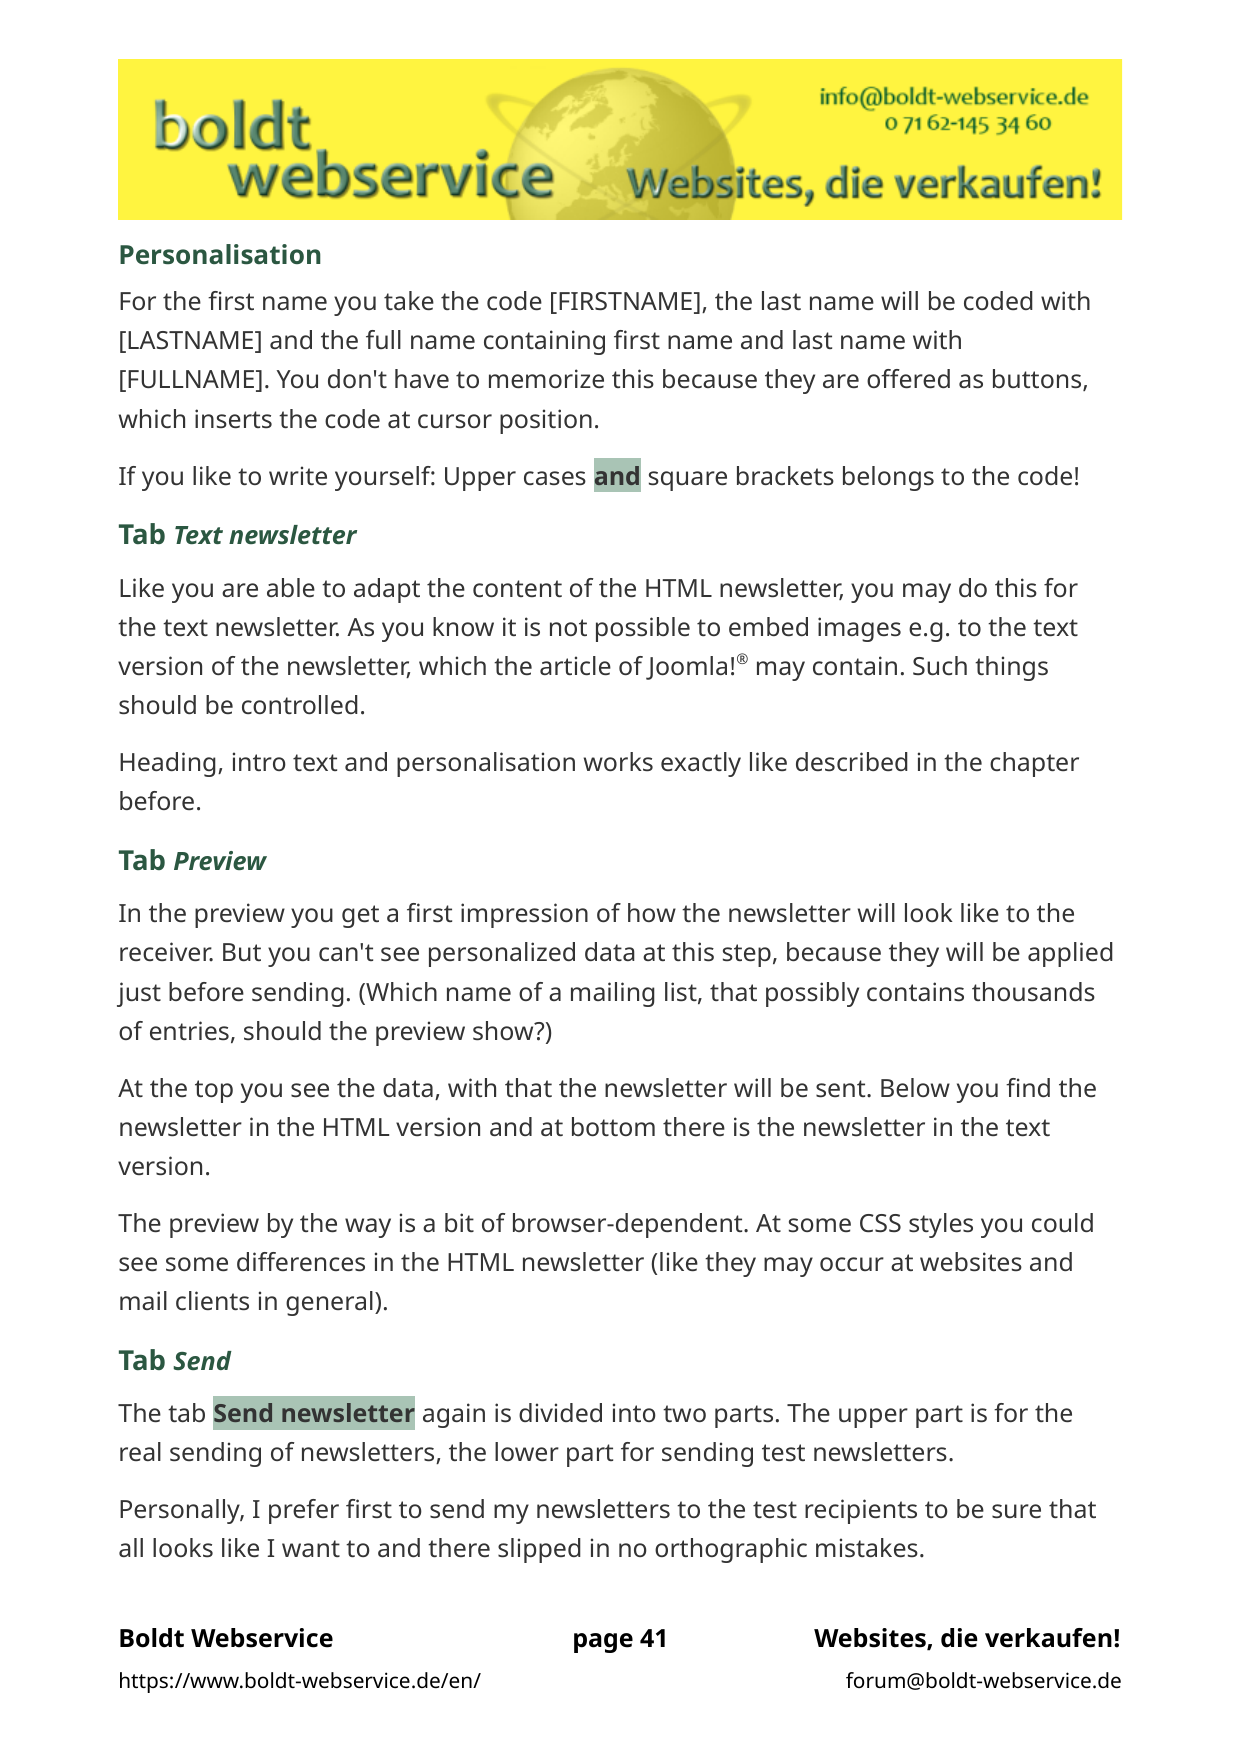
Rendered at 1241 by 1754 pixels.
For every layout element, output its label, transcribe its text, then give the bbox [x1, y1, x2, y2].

subtitle Tab Send [118, 1341, 1122, 1378]
subtitle Personalisation [118, 236, 1122, 272]
text For the first name you take the code [FIRSTNAME], the last name will be coded with [LASTNAME] and the full name containing first name and last name with [FULLNAME]. You don't have to memorize this because they are offered as buttons, which inserts the code at cursor position. [118, 284, 1122, 435]
text If you like to write yourself: Upper cases and square brackets belongs to the code! [641, 458, 1122, 492]
text Like you are able to adapt the content of the HTML newsletter, you may do this for the text newsletter. As you know it is not possible to embed images e.g. to the text version of the newsletter, which the article of Joomla!® may contain. Such things should be controlled. [118, 570, 1122, 722]
subtitle Tab Preview [118, 841, 1122, 878]
text At the top you see the data, with that the newsletter will be sent. Below you find the newsletter in the HTML version and at bottom there is the newsletter in the text version. [118, 1070, 1122, 1183]
text Personally, I prefer first to send my newsletters to the test recipients to be sure that all looks like I want to and there slipped in no orthographic mistakes. [118, 1492, 1122, 1565]
picture [118, 59, 1123, 220]
text Heading, intro text and personalisation works exactly like described in the chapter before. [118, 744, 1122, 818]
text In the preview you get a first impression of how the newsletter will look like to the receiver. But you can't see personalized data at this step, because they will be applied just before sending. (Which name of a mailing list, that possibly contains thousands of entries, should the preview show?) [118, 896, 1122, 1047]
text If you like to write yourself: Upper cases and square brackets belongs to the code! [118, 458, 594, 492]
text The preview by the way is a bit of browser-dependent. At some CSS styles you could see some differences in the HTML newsletter (like they may occur at websites and mail clients in general). [118, 1205, 1122, 1318]
text The tab Send newsletter again is divided into two parts. The upper part is for the real sending of newsletters, the lower part for sending test newsletters. [118, 1396, 1122, 1469]
subtitle Tab Text newsletter [118, 515, 1122, 552]
